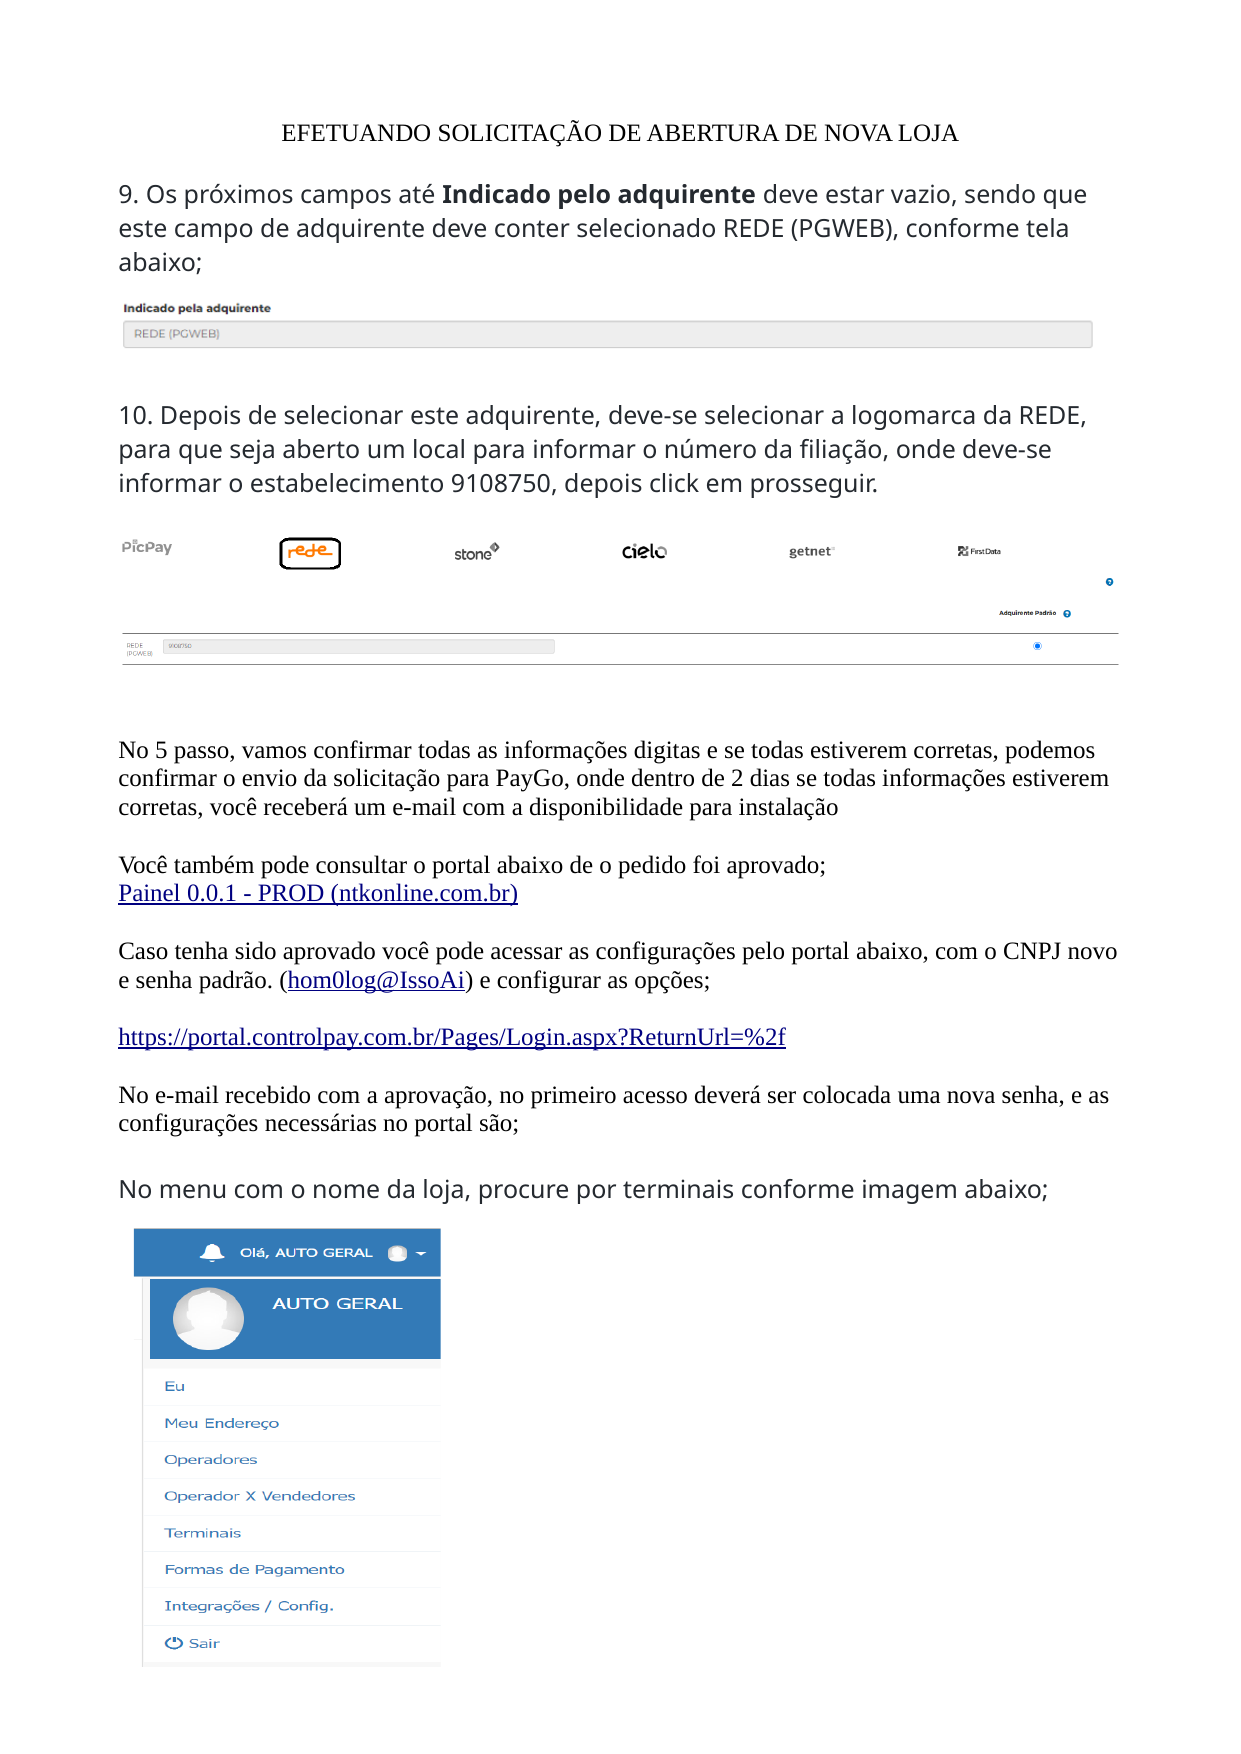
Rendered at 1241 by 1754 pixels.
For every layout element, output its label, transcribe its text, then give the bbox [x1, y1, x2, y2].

text 10. Depois de selecionar este adquirente, deve-se selecionar a logomarca da REDE, para que seja aberto um local para informar o número da filiação, onde deve-se informar o estabelecimento 9108750, depois click em prosseguir. [118, 398, 1122, 500]
picture [118, 533, 1123, 672]
text No e-mail recebido com a aprovação, no primeiro acesso deverá ser colocada uma nova senha, e as configurações necessárias no portal são; [118, 1080, 1122, 1137]
text Você também pode consultar o portal abaixo de o pedido foi aprovado; [118, 850, 1122, 878]
text https://portal.controlpay.com.br/Pages/Login.aspx?ReturnUrl=%2f [118, 1022, 1122, 1051]
text No menu com o nome da loja, procure por terminais conforme imagem abaixo; [118, 1171, 1122, 1205]
text No 5 passo, vamos confirmar todas as informações digitas e se todas estiverem corretas, podemos confirmar o envio da solicitação para PayGo, onde dentro de 2 dias se todas informações estiverem corretas, você receberá um e-mail com a disponibilidade para instalação [118, 735, 1122, 821]
text Painel 0.0.1 - PROD (ntkonline.com.br) [118, 878, 1122, 907]
text 9. Os próximos campos até Indicado pelo adquirente deve estar vazio, sendo que este campo de adquirente deve conter selecionado REDE (PGWEB), conforme tela abaixo; [118, 176, 1122, 278]
picture [118, 291, 1123, 364]
text Caso tenha sido aprovado você pode acessar as configurações pelo portal abaixo, com o CNPJ novo e senha padrão. (hom0log@IssoAi) e configurar as opções; [118, 936, 1122, 993]
picture [133, 1228, 441, 1667]
